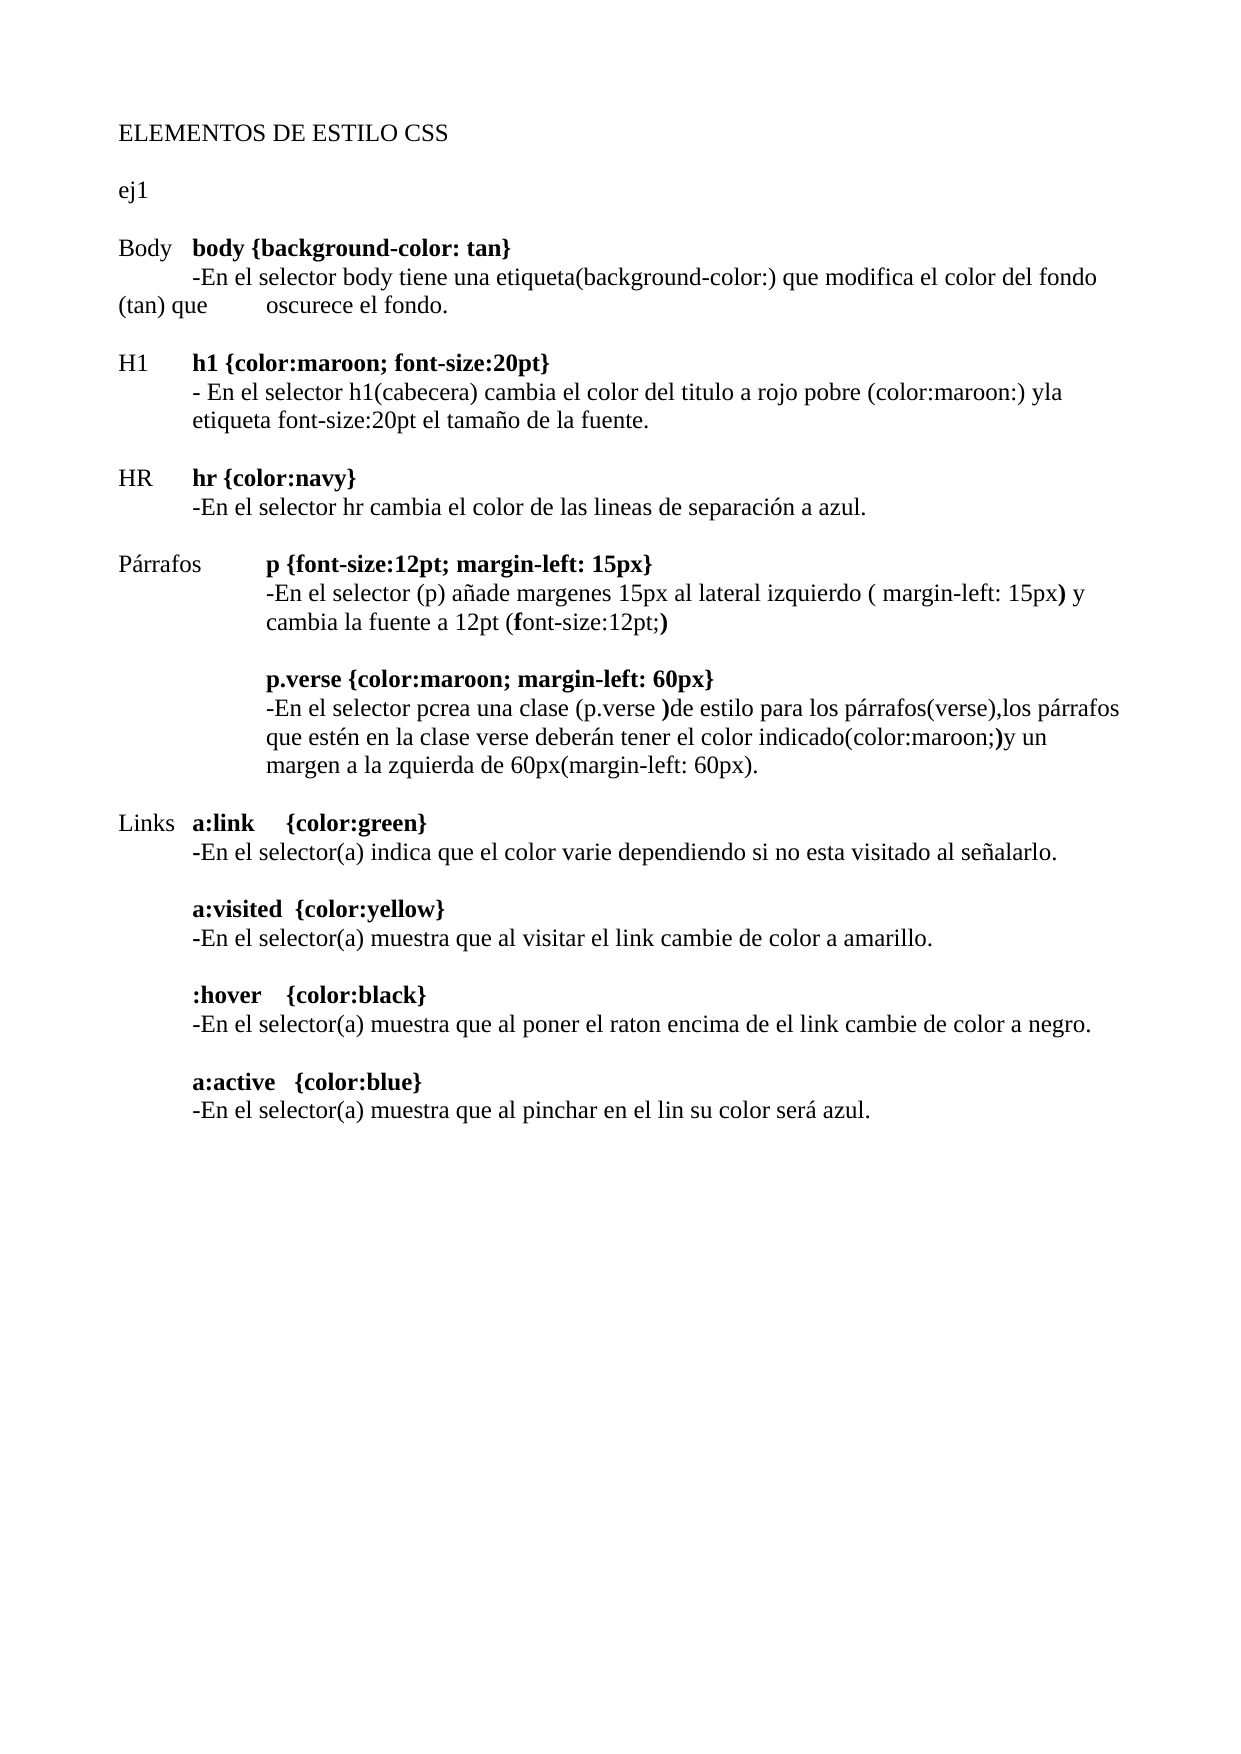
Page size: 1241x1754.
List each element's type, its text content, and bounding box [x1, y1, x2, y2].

text a:active {color:blue} [118, 1067, 1122, 1096]
text Párrafos p {font-size:12pt; margin-left: 15px} [118, 549, 1122, 578]
text -En el selector(a) muestra que al poner el raton encima de el link cambie de color a negro. [118, 1009, 1122, 1038]
text HR hr {color:navy} [118, 463, 1122, 492]
text -En el selector(a) muestra que al pinchar en el lin su color será azul. [118, 1096, 1122, 1124]
text H1 h1 {color:maroon; font-size:20pt} [118, 348, 1122, 377]
text -En el selector(a) indica que el color varie dependiendo si no esta visitado al señalarlo. [118, 837, 1122, 866]
text -En el selector (p) añade margenes 15px al lateral izquierdo ( margin-left: 15px) y cambia la fuente a 12pt (font-size:12pt;) [118, 578, 1122, 636]
text ej1 [118, 176, 1122, 204]
text -En el selector(a) muestra que al visitar el link cambie de color a amarillo. [118, 923, 1122, 952]
text Links a:link {color:green} [118, 808, 1122, 837]
text :hover {color:black} [118, 981, 1122, 1009]
text - En el selector h1(cabecera) cambia el color del titulo a rojo pobre (color:maroon:) yla etiqueta font-size:20pt el tamaño de la fuente. [118, 377, 1122, 434]
text Body body {background-color: tan} [118, 233, 1122, 262]
text a:visited {color:yellow} [118, 894, 1122, 923]
text -En el selector hr cambia el color de las lineas de separación a azul. [118, 492, 1122, 521]
text -En el selector pcrea una clase (p.verse )de estilo para los párrafos(verse),los párrafos que estén en la clase verse deberán tener el color indicado(color:maroon;)y un margen a la zquierda de 60px(margin-left: 60px). [118, 693, 1122, 779]
text p.verse {color:maroon; margin-left: 60px} [118, 664, 1122, 693]
text ELEMENTOS DE ESTILO CSS [118, 118, 1122, 147]
text -En el selector body tiene una etiqueta(background-color:) que modifica el color del fondo (tan) que oscurece el fondo. [118, 262, 1122, 319]
